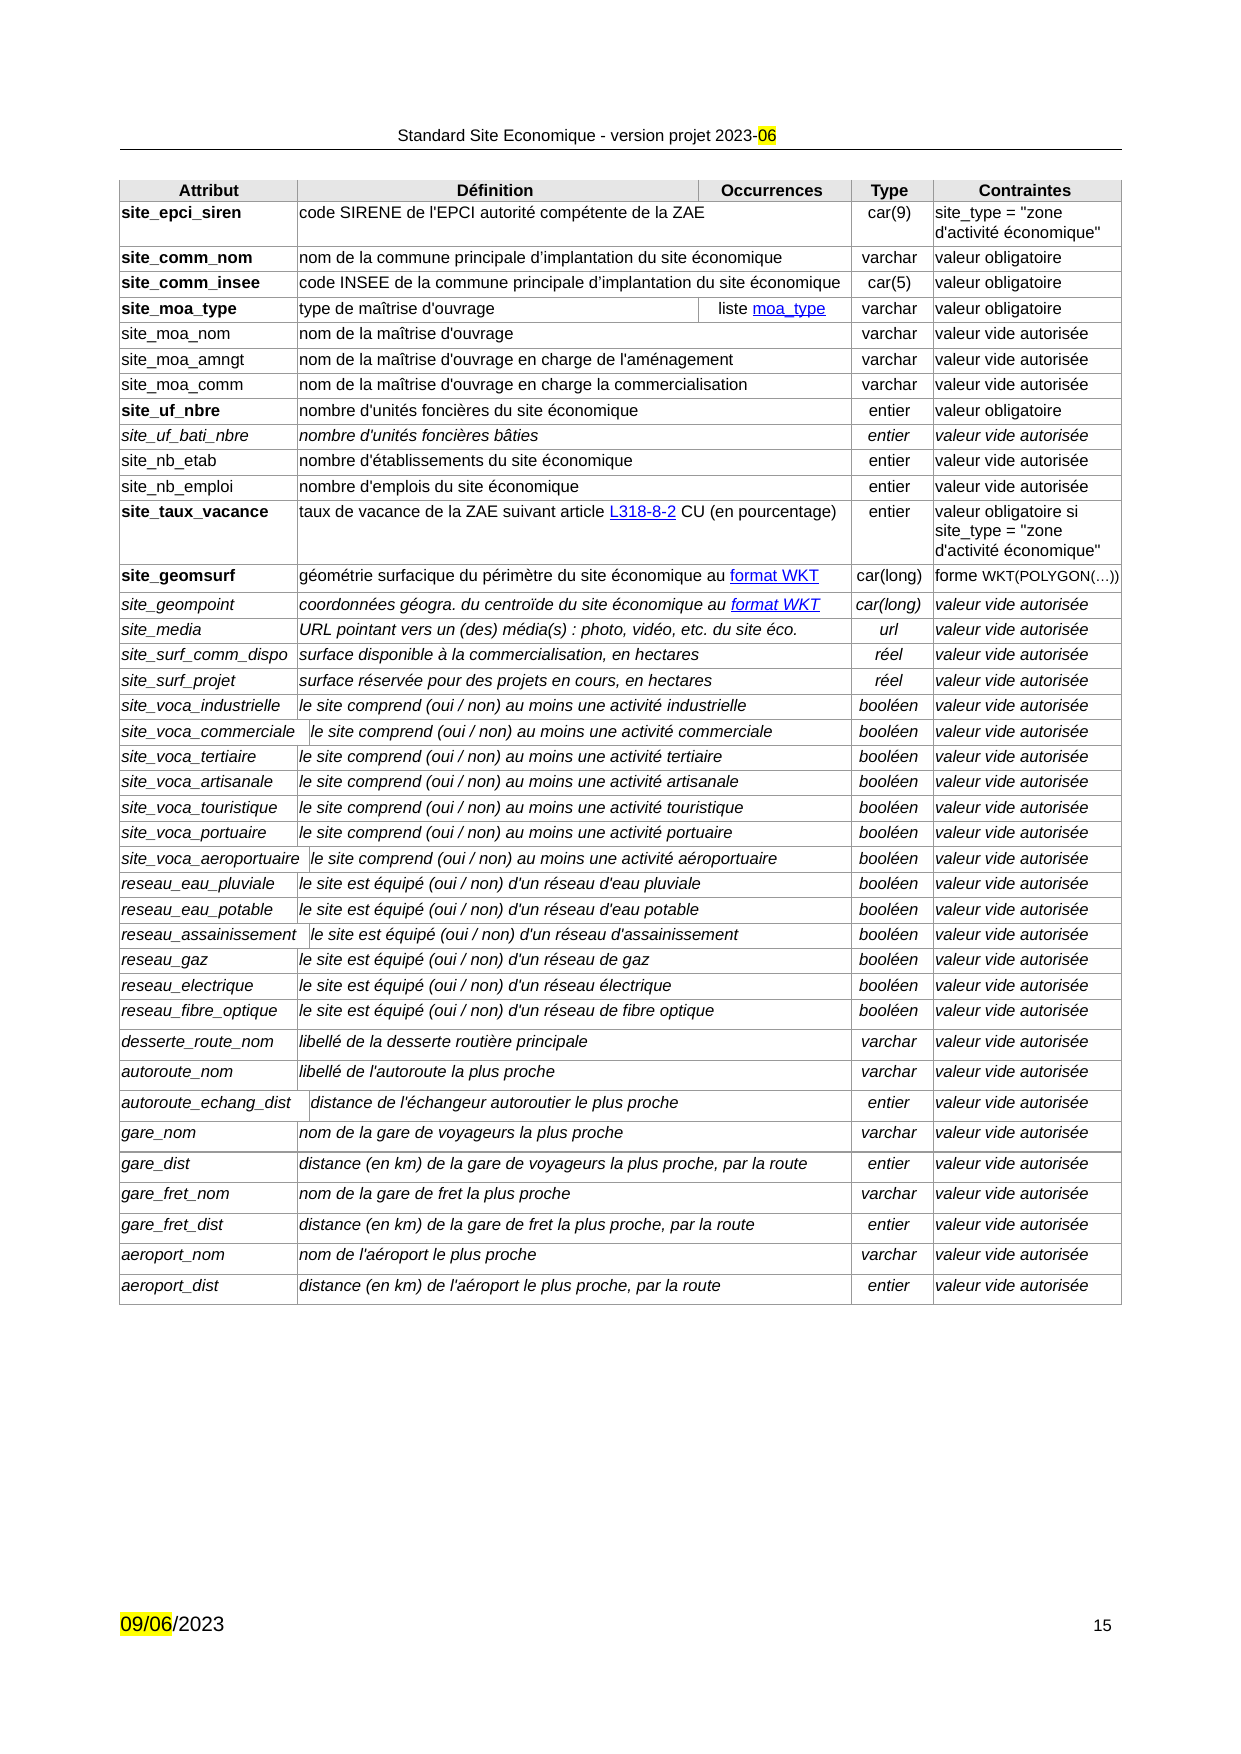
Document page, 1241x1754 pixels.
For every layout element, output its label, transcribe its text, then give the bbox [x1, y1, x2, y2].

table_cell site_epci_siren [120, 202, 297, 246]
table_cell site_taux_vacance [120, 501, 297, 564]
table_cell valeur vide autorisée [934, 720, 1121, 744]
table_cell valeur vide autorisée [934, 796, 1121, 821]
table_cell valeur vide autorisée [934, 1061, 1121, 1090]
table_cell code SIRENE de l'EPCI autorité compétente de la ZAE [298, 202, 851, 246]
table_cell coordonnées géogra. du centroïde du site économique au format WKT [298, 593, 851, 617]
table_cell autoroute_nom [120, 1061, 297, 1090]
table_cell valeur obligatoire [934, 272, 1121, 297]
table_cell reseau_gaz [120, 949, 297, 973]
table_cell entier [852, 1153, 933, 1182]
table_cell nombre d'emplois du site économique [298, 476, 851, 500]
table_header Occurrences [699, 180, 851, 201]
table_cell varchar [852, 323, 933, 347]
table_cell nom de la commune principale d’implantation du site économique [298, 247, 851, 271]
table_cell car(5) [852, 272, 933, 297]
table_cell valeur vide autorisée [934, 1275, 1121, 1304]
table_cell entier [852, 1275, 933, 1304]
table_cell booléen [852, 949, 933, 973]
table_cell booléen [852, 771, 933, 795]
table_cell le site comprend (oui / non) au moins une activité tertiaire [298, 746, 851, 770]
table_cell nombre d'établissements du site économique [298, 450, 851, 474]
table_cell le site comprend (oui / non) au moins une activité commerciale [310, 720, 851, 744]
table_cell varchar [852, 298, 933, 322]
table_cell booléen [852, 746, 933, 770]
table_cell distance (en km) de l'aéroport le plus proche, par la route [298, 1275, 851, 1304]
table_cell varchar [852, 1030, 933, 1060]
table_cell valeur vide autorisée [934, 374, 1121, 398]
table_cell nombre d'unités foncières bâties [298, 425, 851, 449]
table_cell nombre d'unités foncières du site économique [298, 399, 851, 424]
table_cell entier [852, 501, 933, 564]
table_cell booléen [852, 1000, 933, 1029]
table_cell le site est équipé (oui / non) d'un réseau de gaz [298, 949, 851, 973]
table_header Contraintes [934, 180, 1121, 201]
table_cell site_moa_amngt [120, 349, 297, 373]
table_cell valeur vide autorisée [934, 771, 1121, 795]
table_cell varchar [852, 247, 933, 271]
table_cell site_moa_nom [120, 323, 297, 347]
table_cell varchar [852, 1061, 933, 1090]
table_cell aeroport_nom [120, 1244, 297, 1273]
table_cell valeur vide autorisée [934, 974, 1121, 999]
table_cell code INSEE de la commune principale d’implantation du site économique [298, 272, 851, 297]
table_cell booléen [852, 974, 933, 999]
table_cell valeur vide autorisée [934, 425, 1121, 449]
table_cell car(9) [852, 202, 933, 246]
table_cell site_voca_tertiaire [120, 746, 297, 770]
table_cell booléen [852, 720, 933, 744]
table_cell site_surf_comm_dispo [120, 644, 297, 668]
table_cell le site comprend (oui / non) au moins une activité portuaire [298, 822, 851, 846]
table_cell URL pointant vers un (des) média(s) : photo, vidéo, etc. du site éco. [298, 619, 851, 643]
table_cell varchar [852, 349, 933, 373]
table_cell valeur vide autorisée [934, 949, 1121, 973]
table_cell valeur vide autorisée [934, 746, 1121, 770]
table_cell site_geomsurf [120, 565, 297, 592]
table_cell le site comprend (oui / non) au moins une activité artisanale [298, 771, 851, 795]
table_cell surface réservée pour des projets en cours, en hectares [298, 669, 851, 694]
table_cell varchar [852, 1183, 933, 1212]
table_cell valeur vide autorisée [934, 1244, 1121, 1273]
table_cell booléen [852, 924, 933, 948]
table_cell booléen [852, 822, 933, 846]
table_cell site_comm_nom [120, 247, 297, 271]
table_cell valeur vide autorisée [934, 1091, 1121, 1121]
table_cell varchar [852, 374, 933, 398]
table_cell varchar [852, 1244, 933, 1273]
table_cell site_voca_artisanale [120, 771, 297, 795]
table_cell nom de la gare de voyageurs la plus proche [298, 1122, 851, 1151]
table_cell booléen [852, 695, 933, 719]
table_cell valeur vide autorisée [934, 476, 1121, 500]
table_cell entier [852, 399, 933, 424]
table_header Type [852, 180, 933, 201]
table_cell valeur vide autorisée [934, 669, 1121, 694]
table_cell le site est équipé (oui / non) d'un réseau d'eau pluviale [298, 873, 851, 897]
table_cell type de maîtrise d'ouvrage [298, 298, 698, 322]
table_cell reseau_electrique [120, 974, 297, 999]
table_cell reseau_fibre_optique [120, 1000, 297, 1029]
table_cell reseau_eau_pluviale [120, 873, 297, 897]
table_cell valeur obligatoire [934, 298, 1121, 322]
table_cell reseau_assainissement [120, 924, 309, 948]
table_cell varchar [852, 1122, 933, 1151]
table_cell booléen [852, 847, 933, 872]
table_cell car(long) [852, 593, 933, 617]
table_cell site_type = "zone d'activité économique" [934, 202, 1121, 246]
table_cell le site est équipé (oui / non) d'un réseau de fibre optique [298, 1000, 851, 1029]
table_header Attribut [120, 180, 297, 201]
table_cell gare_dist [120, 1153, 297, 1182]
table_cell forme WKT(POLYGON(…)) [934, 565, 1121, 592]
table_cell booléen [852, 873, 933, 897]
table_cell libellé de l'autoroute la plus proche [298, 1061, 851, 1090]
table_cell site_surf_projet [120, 669, 297, 694]
table_cell valeur vide autorisée [934, 695, 1121, 719]
table_cell valeur vide autorisée [934, 349, 1121, 373]
table_cell réel [852, 669, 933, 694]
table_cell le site est équipé (oui / non) d'un réseau électrique [298, 974, 851, 999]
table_cell autoroute_echang_dist [120, 1091, 309, 1121]
table_cell site_media [120, 619, 297, 643]
table_cell distance (en km) de la gare de voyageurs la plus proche, par la route [298, 1153, 851, 1182]
table_cell valeur vide autorisée [934, 924, 1121, 948]
table_cell le site comprend (oui / non) au moins une activité aéroportuaire [310, 847, 851, 872]
table_cell site_nb_emploi [120, 476, 297, 500]
table_cell valeur vide autorisée [934, 898, 1121, 922]
table_cell libellé de la desserte routière principale [298, 1030, 851, 1060]
table_cell le site est équipé (oui / non) d'un réseau d'assainissement [310, 924, 851, 948]
table_cell nom de l'aéroport le plus proche [298, 1244, 851, 1273]
table_cell site_moa_type [120, 298, 297, 322]
table_cell site_voca_touristique [120, 796, 297, 821]
table_cell booléen [852, 898, 933, 922]
table_cell valeur vide autorisée [934, 822, 1121, 846]
table_cell site_voca_industrielle [120, 695, 297, 719]
table_cell valeur vide autorisée [934, 450, 1121, 474]
table_cell distance (en km) de la gare de fret la plus proche, par la route [298, 1214, 851, 1243]
table_cell valeur vide autorisée [934, 1153, 1121, 1182]
table_cell site_moa_comm [120, 374, 297, 398]
table_cell valeur obligatoire [934, 399, 1121, 424]
table_cell distance de l'échangeur autoroutier le plus proche [310, 1091, 851, 1121]
table_cell gare_fret_nom [120, 1183, 297, 1212]
table_cell site_geompoint [120, 593, 297, 617]
table_cell valeur vide autorisée [934, 619, 1121, 643]
table_cell nom de la maîtrise d'ouvrage en charge de l'aménagement [298, 349, 851, 373]
table_cell nom de la maîtrise d'ouvrage en charge la commercialisation [298, 374, 851, 398]
table_cell gare_nom [120, 1122, 297, 1151]
table_cell valeur vide autorisée [934, 1030, 1121, 1060]
table_cell site_voca_portuaire [120, 822, 297, 846]
table_cell nom de la gare de fret la plus proche [298, 1183, 851, 1212]
table_cell valeur vide autorisée [934, 1214, 1121, 1243]
table_cell le site est équipé (oui / non) d'un réseau d'eau potable [298, 898, 851, 922]
table_cell entier [852, 1214, 933, 1243]
table_cell géométrie surfacique du périmètre du site économique au format WKT [298, 565, 851, 592]
table_cell surface disponible à la commercialisation, en hectares [298, 644, 851, 668]
table_cell le site comprend (oui / non) au moins une activité touristique [298, 796, 851, 821]
table_cell valeur vide autorisée [934, 847, 1121, 872]
table_cell site_comm_insee [120, 272, 297, 297]
table_cell car(long) [852, 565, 933, 592]
table_cell le site comprend (oui / non) au moins une activité industrielle [298, 695, 851, 719]
table_cell valeur vide autorisée [934, 1122, 1121, 1151]
table_cell site_uf_nbre [120, 399, 297, 424]
table_cell valeur vide autorisée [934, 593, 1121, 617]
table_cell aeroport_dist [120, 1275, 297, 1304]
table_cell taux de vacance de la ZAE suivant article L318-8-2 CU (en pourcentage) [298, 501, 851, 564]
table_cell valeur vide autorisée [934, 1000, 1121, 1029]
table_cell valeur obligatoire si site_type = "zone d'activité économique" [934, 501, 1121, 564]
table_cell site_voca_aeroportuaire [120, 847, 309, 872]
table_cell site_uf_bati_nbre [120, 425, 297, 449]
table_cell entier [852, 425, 933, 449]
table_cell nom de la maîtrise d'ouvrage [298, 323, 851, 347]
table_cell valeur vide autorisée [934, 873, 1121, 897]
table_cell valeur vide autorisée [934, 644, 1121, 668]
table_header Définition [298, 180, 698, 201]
table_cell valeur vide autorisée [934, 1183, 1121, 1212]
table_cell url [852, 619, 933, 643]
table_cell entier [852, 450, 933, 474]
table_cell gare_fret_dist [120, 1214, 297, 1243]
table_cell booléen [852, 796, 933, 821]
table_cell site_voca_commerciale [120, 720, 309, 744]
table_cell entier [852, 1091, 933, 1121]
table_cell site_nb_etab [120, 450, 297, 474]
table_cell entier [852, 476, 933, 500]
table_cell liste moa_type [699, 298, 851, 322]
table_cell réel [852, 644, 933, 668]
table_cell valeur vide autorisée [934, 323, 1121, 347]
table_cell valeur obligatoire [934, 247, 1121, 271]
table_cell reseau_eau_potable [120, 898, 297, 922]
table_cell desserte_route_nom [120, 1030, 297, 1060]
